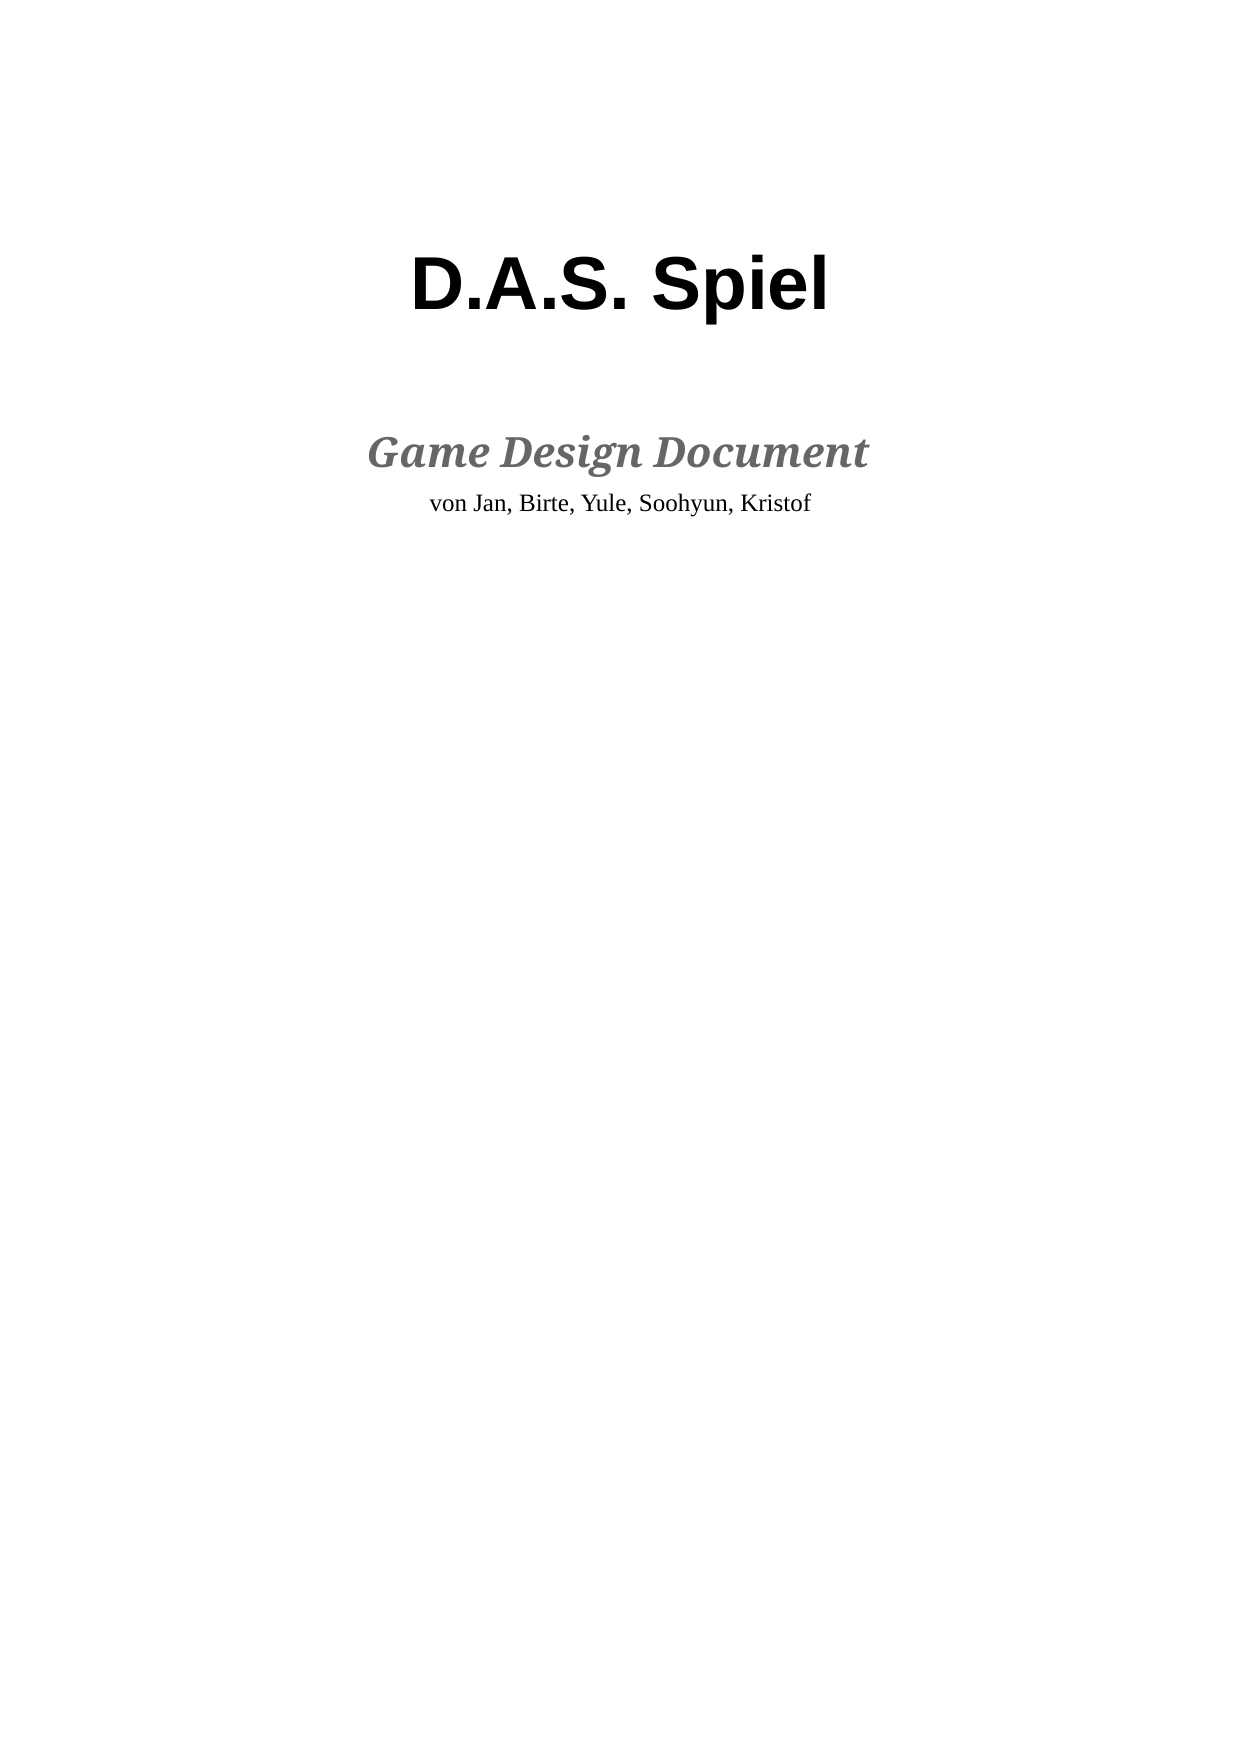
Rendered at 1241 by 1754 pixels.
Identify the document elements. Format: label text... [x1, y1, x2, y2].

subtitle Game Design Document [118, 423, 1122, 480]
subtitle D.A.S. Spiel [118, 239, 1122, 325]
text von Jan, Birte, Yule, Soohyun, Kristof [118, 488, 1122, 517]
